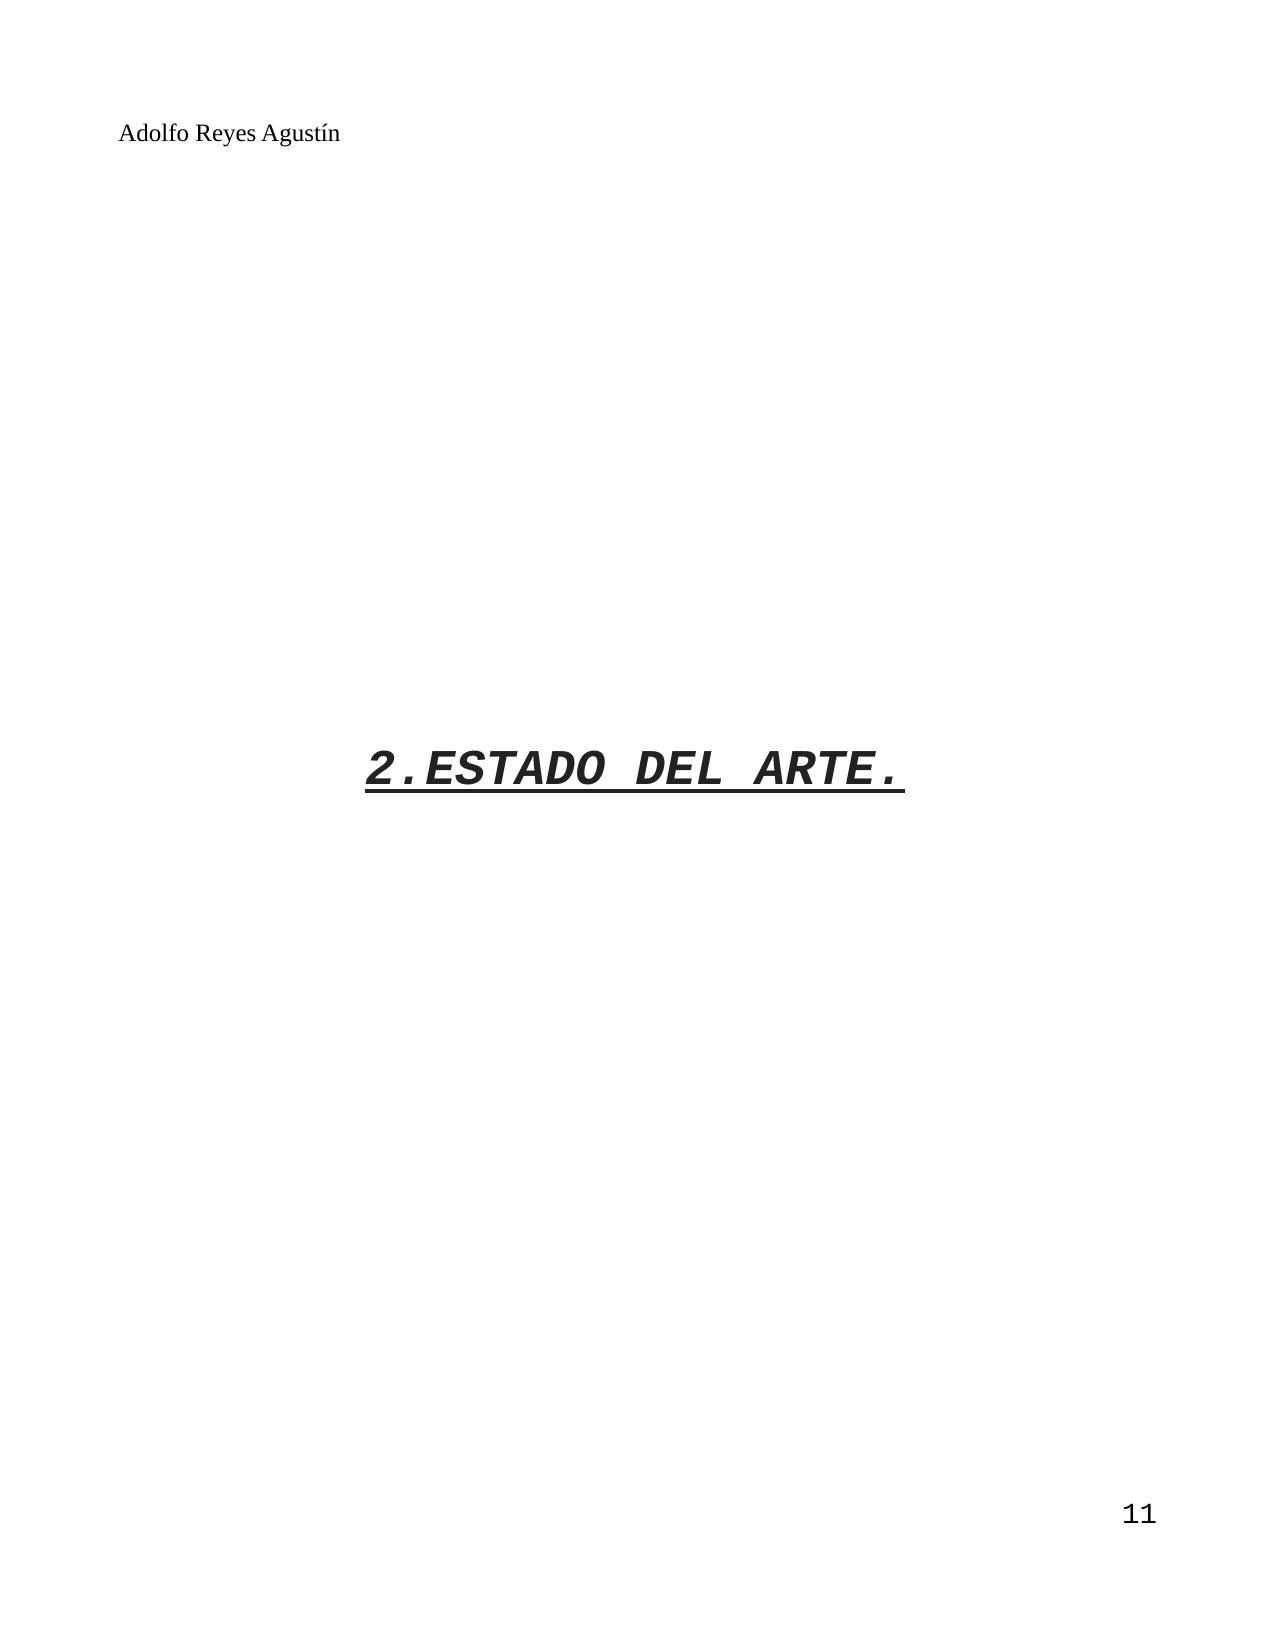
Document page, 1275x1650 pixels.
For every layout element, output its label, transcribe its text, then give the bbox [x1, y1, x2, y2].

text 2.ESTADO DEL ARTE. [118, 743, 1157, 800]
